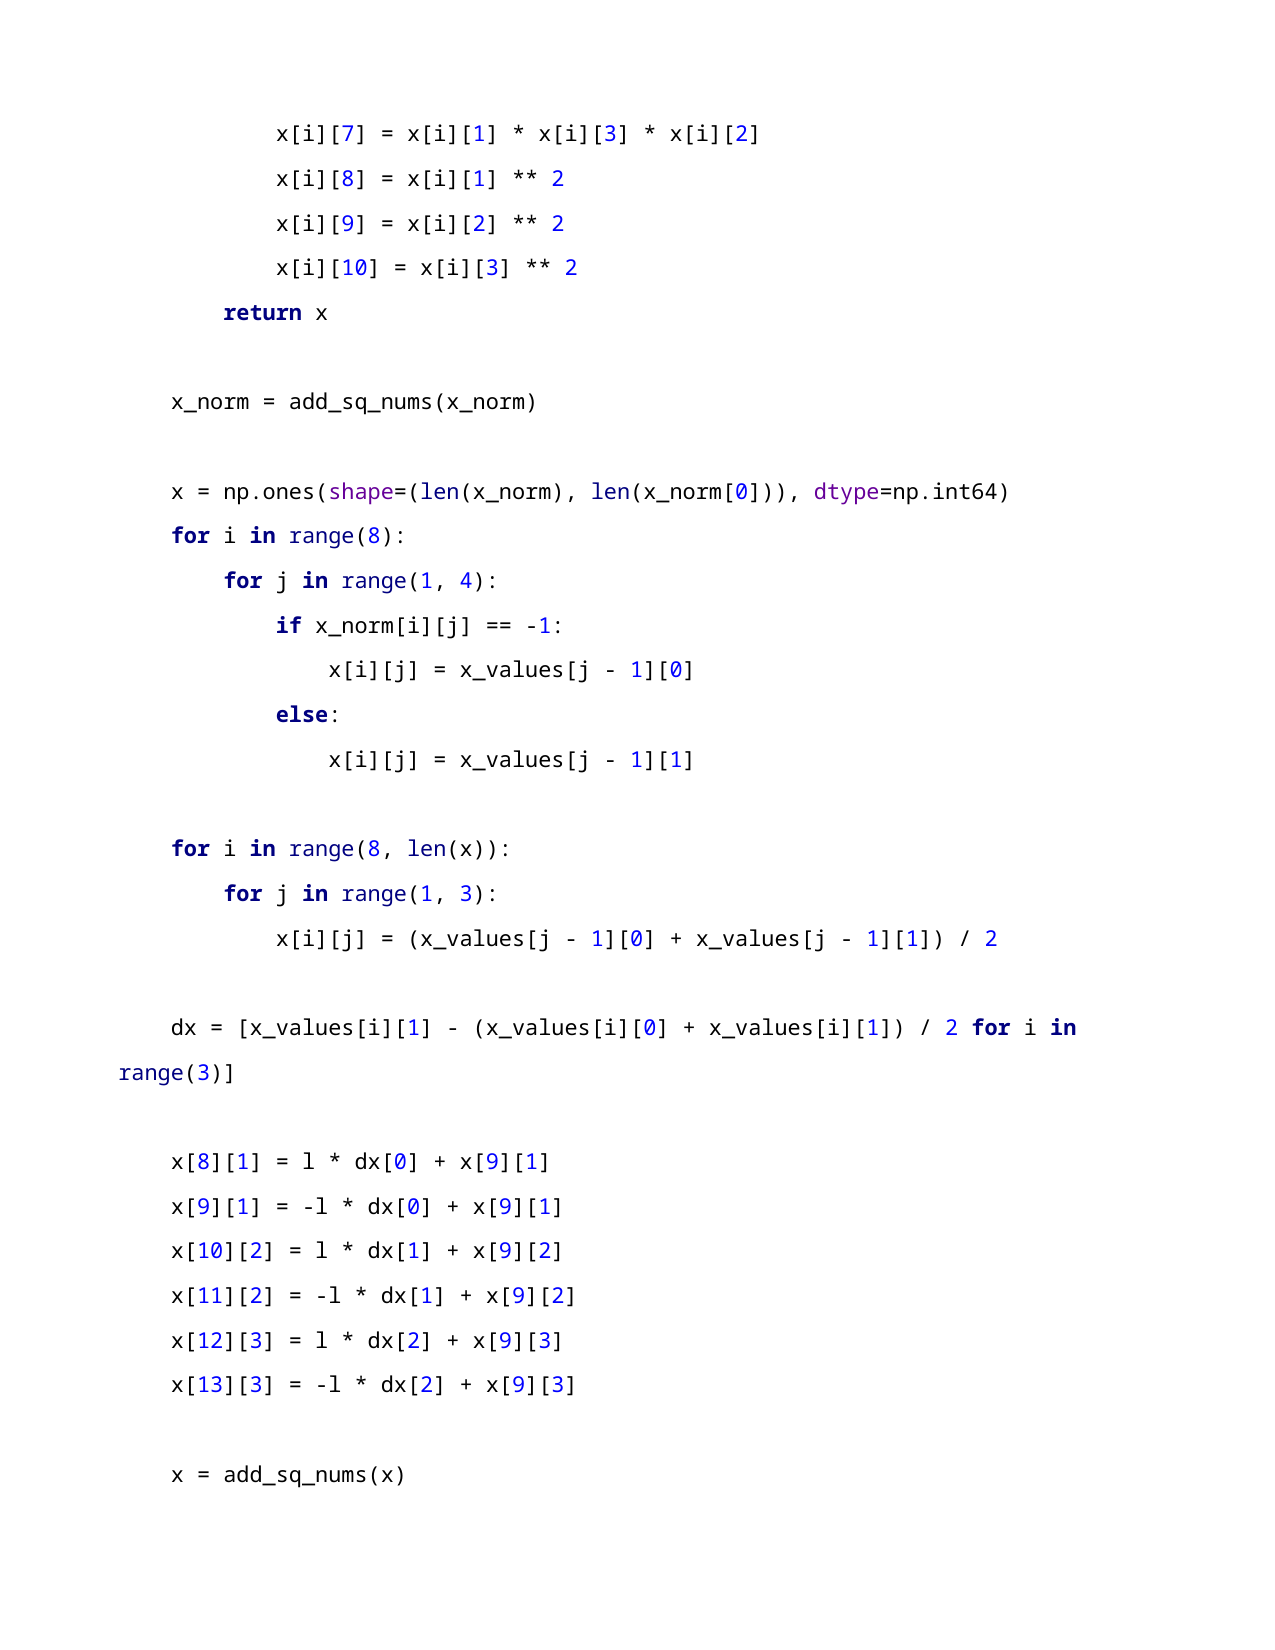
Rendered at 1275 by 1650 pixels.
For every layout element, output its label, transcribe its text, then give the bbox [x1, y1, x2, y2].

text x[i][7] = x[i][1] * x[i][3] * x[i][2] x[i][8] = x[i][1] ** 2 x[i][9] = x[i][2] ** 2 x[i][10] = x[i][3] ** 2 return x x_norm = add_sq_nums(x_norm) x = np.ones(shape=(len(x_norm), len(x_norm[0])), dtype=np.int64) for i in range(8): for j in range(1, 4): if x_norm[i][j] == -1: x[i][j] = x_values[j - 1][0] else: x[i][j] = x_values[j - 1][1] for i in range(8, len(x)): for j in range(1, 3): x[i][j] = (x_values[j - 1][0] + x_values[j - 1][1]) / 2 dx = [x_values[i][1] - (x_values[i][0] + x_values[i][1]) / 2 for i in range(3)] x[8][1] = l * dx[0] + x[9][1] x[9][1] = -l * dx[0] + x[9][1] x[10][2] = l * dx[1] + x[9][2] x[11][2] = -l * dx[1] + x[9][2] x[12][3] = l * dx[2] + x[9][3] x[13][3] = -l * dx[2] + x[9][3] x = add_sq_nums(x) [118, 118, 1157, 1488]
